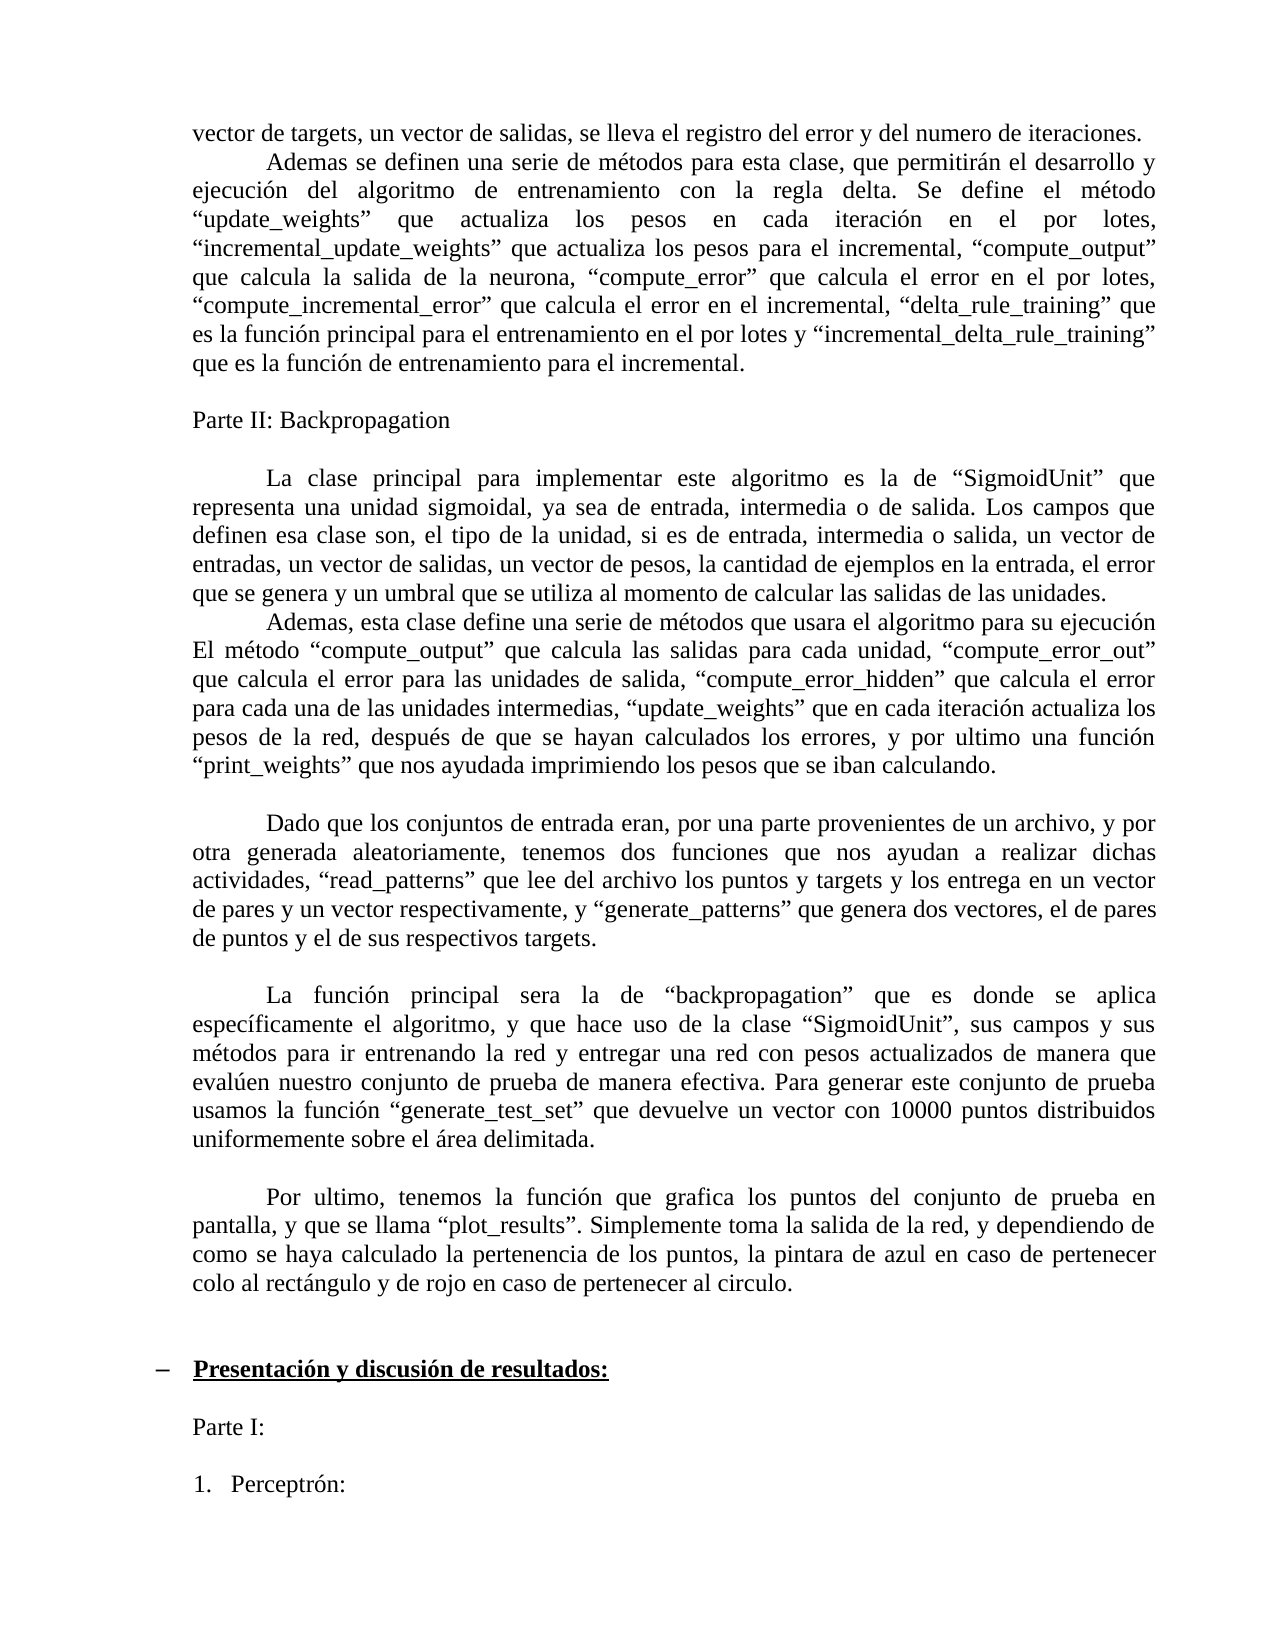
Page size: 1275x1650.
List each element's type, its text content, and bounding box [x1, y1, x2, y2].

list Presentación y discusión de resultados: [156, 1354, 1157, 1383]
text Parte I: [118, 1412, 1157, 1441]
text La función principal sera la de “backpropagation” que es donde se aplica específicamente el algoritmo, y que hace uso de la clase “SigmoidUnit”, sus campos y sus métodos para ir entrenando la red y entregar una red con pesos actualizados de manera que evalúen nuestro conjunto de prueba de manera efectiva. Para generar este conjunto de prueba usamos la función “generate_test_set” que devuelve un vector con 10000 puntos distribuidos uniformemente sobre el área delimitada. [192, 981, 1157, 1153]
text Ademas, esta clase define una serie de métodos que usara el algoritmo para su ejecución El método “compute_output” que calcula las salidas para cada unidad, “compute_error_out” que calcula el error para las unidades de salida, “compute_error_hidden” que calcula el error para cada una de las unidades intermedias, “update_weights” que en cada iteración actualiza los pesos de la red, después de que se hayan calculados los errores, y por ultimo una función “print_weights” que nos ayudada imprimiendo los pesos que se iban calculando. [192, 607, 1157, 779]
text Ademas se definen una serie de métodos para esta clase, que permitirán el desarrollo y ejecución del algoritmo de entrenamiento con la regla delta. Se define el método “update_weights” que actualiza los pesos en cada iteración en el por lotes, “incremental_update_weights” que actualiza los pesos para el incremental, “compute_output” que calcula la salida de la neurona, “compute_error” que calcula el error en el por lotes, “compute_incremental_error” que calcula el error en el incremental, “delta_rule_training” que es la función principal para el entrenamiento en el por lotes y “incremental_delta_rule_training” que es la función de entrenamiento para el incremental. [192, 147, 1157, 377]
text Dado que los conjuntos de entrada eran, por una parte provenientes de un archivo, y por otra generada aleatoriamente, tenemos dos funciones que nos ayudan a realizar dichas actividades, “read_patterns” que lee del archivo los puntos y targets y los entrega en un vector de pares y un vector respectivamente, y “generate_patterns” que genera dos vectores, el de pares de puntos y el de sus respectivos targets. [192, 808, 1157, 952]
text La clase principal para implementar este algoritmo es la de “SigmoidUnit” que representa una unidad sigmoidal, ya sea de entrada, intermedia o de salida. Los campos que definen esa clase son, el tipo de la unidad, si es de entrada, intermedia o salida, un vector de entradas, un vector de salidas, un vector de pesos, la cantidad de ejemplos en la entrada, el error que se genera y un umbral que se utiliza al momento de calcular las salidas de las unidades. [192, 463, 1157, 607]
text Por ultimo, tenemos la función que grafica los puntos del conjunto de prueba en pantalla, y que se llama “plot_results”. Simplemente toma la salida de la red, y dependiendo de como se haya calculado la pertenencia de los puntos, la pintara de azul en caso de pertenecer colo al rectángulo y de rojo en caso de pertenecer al circulo. [192, 1182, 1157, 1297]
text vector de targets, un vector de salidas, se lleva el registro del error y del numero de iteraciones. [192, 118, 1157, 147]
list Perceptrón: [193, 1469, 1157, 1498]
text Parte II: Backpropagation [192, 406, 1157, 434]
